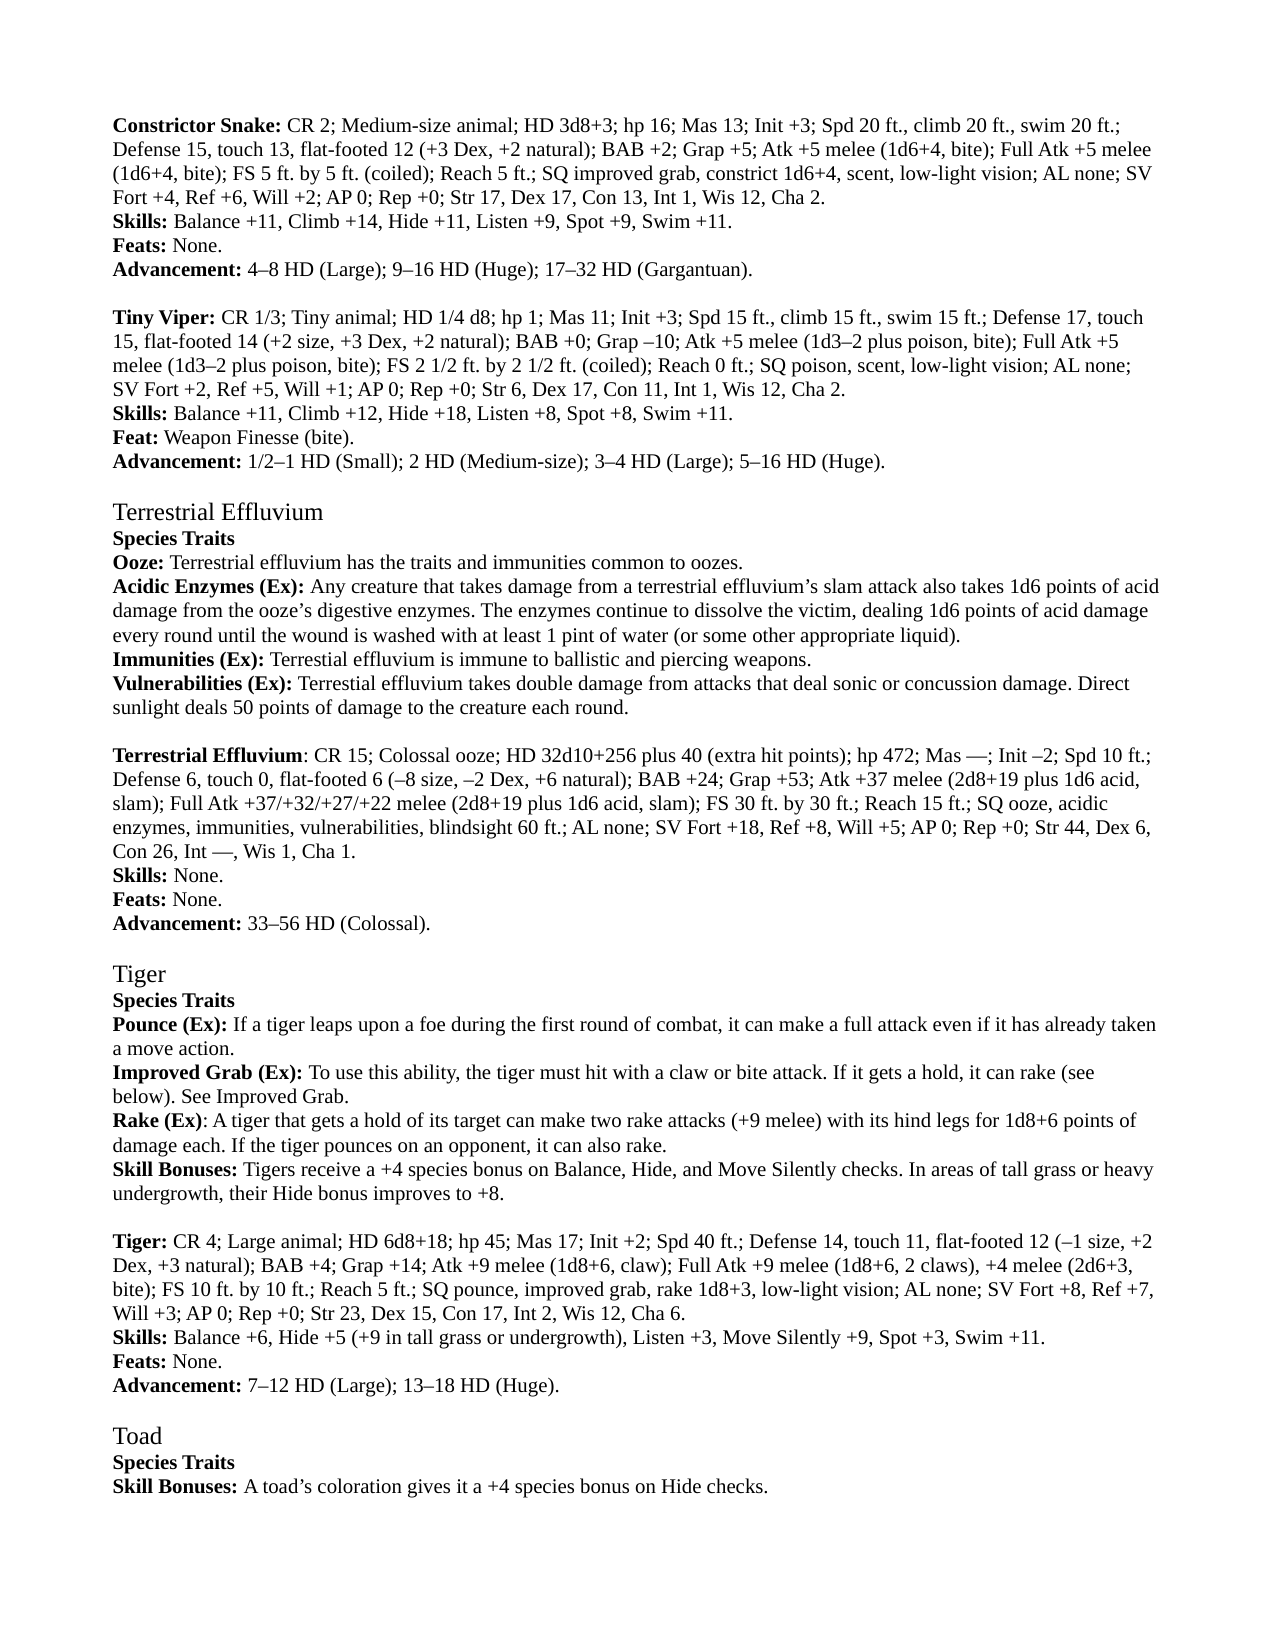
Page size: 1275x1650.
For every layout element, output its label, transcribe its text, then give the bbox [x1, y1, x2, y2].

text Immunities (Ex): Terrestial effluvium is immune to ballistic and piercing weapons. [112, 647, 1162, 671]
text Species Traits [112, 988, 1162, 1012]
text Tiny Viper: CR 1/3; Tiny animal; HD 1/4 d8; hp 1; Mas 11; Init +3; Spd 15 ft., climb 15 ft., swim 15 ft.; Defense 17, touch 15, flat-footed 14 (+2 size, +3 Dex, +2 natural); BAB +0; Grap –10; Atk +5 melee (1d3–2 plus poison, bite); Full Atk +5 melee (1d3–2 plus poison, bite); FS 2 1/2 ft. by 2 1/2 ft. (coiled); Reach 0 ft.; SQ poison, scent, low-light vision; AL none; SV Fort +2, Ref +5, Will +1; AP 0; Rep +0; Str 6, Dex 17, Con 11, Int 1, Wis 12, Cha 2. [112, 305, 1162, 401]
text Species Traits [112, 1450, 1162, 1474]
subtitle Terrestrial Effluvium [112, 497, 1162, 526]
text Advancement: 4–8 HD (Large); 9–16 HD (Huge); 17–32 HD (Gargantuan). [112, 257, 1162, 281]
text Species Traits [112, 526, 1162, 550]
text Skills: Balance +11, Climb +14, Hide +11, Listen +9, Spot +9, Swim +11. [112, 209, 1162, 233]
text Skill Bonuses: Tigers receive a +4 species bonus on Balance, Hide, and Move Silently checks. In areas of tall grass or heavy undergrowth, their Hide bonus improves to +8. [112, 1157, 1162, 1205]
subtitle Tiger [112, 959, 1162, 988]
text Advancement: 7–12 HD (Large); 13–18 HD (Huge). [112, 1373, 1162, 1397]
subtitle Toad [112, 1421, 1162, 1450]
text Skills: Balance +11, Climb +12, Hide +18, Listen +8, Spot +8, Swim +11. [112, 401, 1162, 425]
text Improved Grab (Ex): To use this ability, the tiger must hit with a claw or bite attack. If it gets a hold, it can rake (see below). See Improved Grab. [112, 1060, 1162, 1108]
text Rake (Ex): A tiger that gets a hold of its target can make two rake attacks (+9 melee) with its hind legs for 1d8+6 points of damage each. If the tiger pounces on an opponent, it can also rake. [112, 1108, 1162, 1157]
text Pounce (Ex): If a tiger leaps upon a foe during the first round of combat, it can make a full attack even if it has already taken a move action. [112, 1012, 1162, 1060]
text Skill Bonuses: A toad’s coloration gives it a +4 species bonus on Hide checks. [112, 1474, 1162, 1498]
text Acidic Enzymes (Ex): Any creature that takes damage from a terrestrial effluvium’s slam attack also takes 1d6 points of acid damage from the ooze’s digestive enzymes. The enzymes continue to dissolve the victim, dealing 1d6 points of acid damage every round until the wound is washed with at least 1 pint of water (or some other appropriate liquid). [112, 574, 1162, 647]
text Feat: Weapon Finesse (bite). [112, 425, 1162, 449]
text Feats: None. [112, 1349, 1162, 1373]
text Ooze: Terrestrial effluvium has the traits and immunities common to oozes. [112, 550, 1162, 574]
text Skills: None. [112, 863, 1162, 887]
text Terrestrial Effluvium: CR 15; Colossal ooze; HD 32d10+256 plus 40 (extra hit points); hp 472; Mas —; Init –2; Spd 10 ft.; Defense 6, touch 0, flat-footed 6 (–8 size, –2 Dex, +6 natural); BAB +24; Grap +53; Atk +37 melee (2d8+19 plus 1d6 acid, slam); Full Atk +37/+32/+27/+22 melee (2d8+19 plus 1d6 acid, slam); FS 30 ft. by 30 ft.; Reach 15 ft.; SQ ooze, acidic enzymes, immunities, vulnerabilities, blindsight 60 ft.; AL none; SV Fort +18, Ref +8, Will +5; AP 0; Rep +0; Str 44, Dex 6, Con 26, Int —, Wis 1, Cha 1. [112, 743, 1162, 863]
text Constrictor Snake: CR 2; Medium-size animal; HD 3d8+3; hp 16; Mas 13; Init +3; Spd 20 ft., climb 20 ft., swim 20 ft.; Defense 15, touch 13, flat-footed 12 (+3 Dex, +2 natural); BAB +2; Grap +5; Atk +5 melee (1d6+4, bite); Full Atk +5 melee (1d6+4, bite); FS 5 ft. by 5 ft. (coiled); Reach 5 ft.; SQ improved grab, constrict 1d6+4, scent, low-light vision; AL none; SV Fort +4, Ref +6, Will +2; AP 0; Rep +0; Str 17, Dex 17, Con 13, Int 1, Wis 12, Cha 2. [112, 112, 1162, 209]
text Vulnerabilities (Ex): Terrestial effluvium takes double damage from attacks that deal sonic or concussion damage. Direct sunlight deals 50 points of damage to the creature each round. [112, 671, 1162, 719]
text Feats: None. [112, 233, 1162, 257]
text Skills: Balance +6, Hide +5 (+9 in tall grass or undergrowth), Listen +3, Move Silently +9, Spot +3, Swim +11. [112, 1325, 1162, 1349]
text Advancement: 33–56 HD (Colossal). [112, 911, 1162, 935]
text Feats: None. [112, 887, 1162, 911]
text Tiger: CR 4; Large animal; HD 6d8+18; hp 45; Mas 17; Init +2; Spd 40 ft.; Defense 14, touch 11, flat-footed 12 (–1 size, +2 Dex, +3 natural); BAB +4; Grap +14; Atk +9 melee (1d8+6, claw); Full Atk +9 melee (1d8+6, 2 claws), +4 melee (2d6+3, bite); FS 10 ft. by 10 ft.; Reach 5 ft.; SQ pounce, improved grab, rake 1d8+3, low-light vision; AL none; SV Fort +8, Ref +7, Will +3; AP 0; Rep +0; Str 23, Dex 15, Con 17, Int 2, Wis 12, Cha 6. [112, 1229, 1162, 1325]
text Advancement: 1/2–1 HD (Small); 2 HD (Medium-size); 3–4 HD (Large); 5–16 HD (Huge). [112, 449, 1162, 473]
